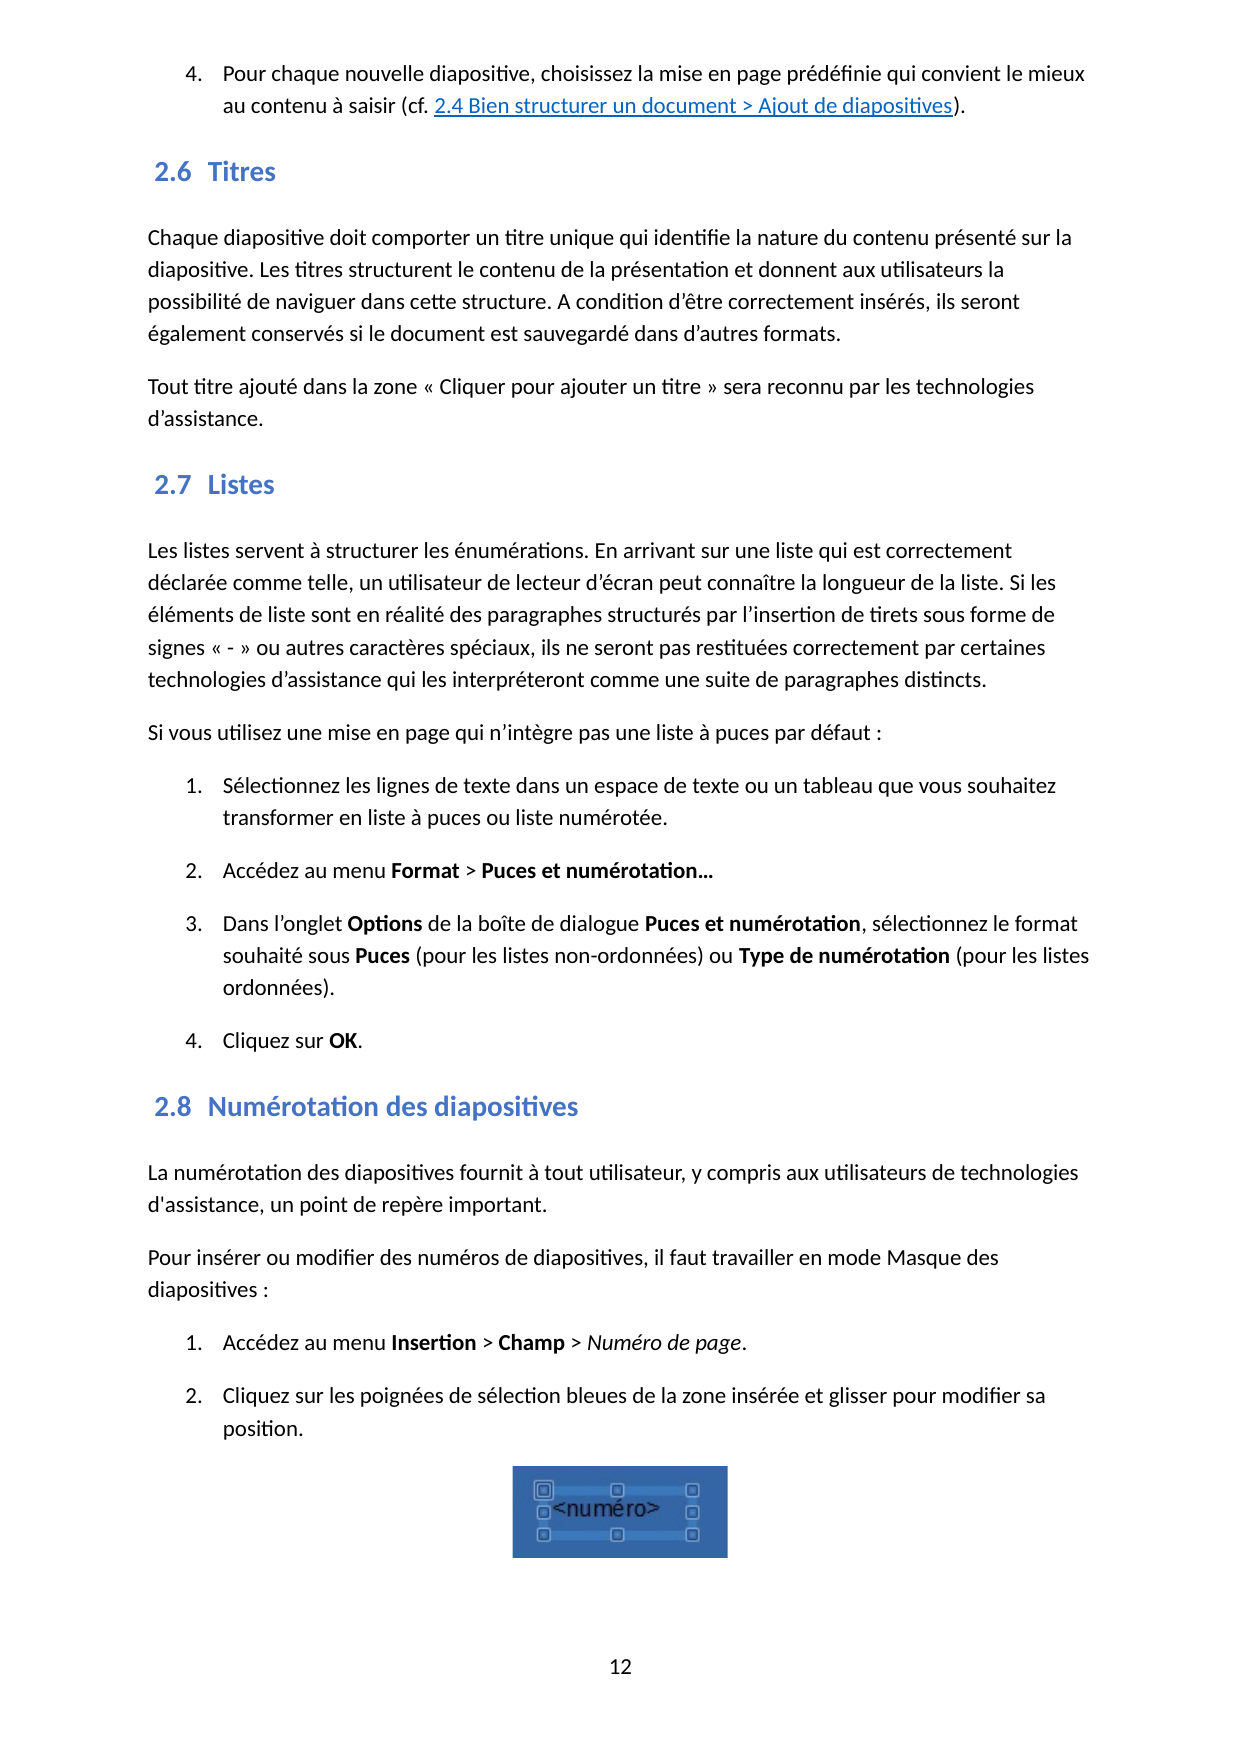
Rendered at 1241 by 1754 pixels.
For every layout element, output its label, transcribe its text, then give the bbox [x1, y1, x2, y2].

text La numérotation des diapositives fournit à tout utilisateur, y compris aux utilisateurs de technologies d'assistance, un point de repère important. [148, 1158, 1093, 1218]
text Les listes servent à structurer les énumérations. En arrivant sur une liste qui est correctement déclarée comme telle, un utilisateur de lecteur d’écran peut connaître la longueur de la liste. Si les éléments de liste sont en réalité des paragraphes structurés par l’insertion de tirets sous forme de signes « - » ou autres caractères spéciaux, ils ne seront pas restituées correctement par certaines technologies d’assistance qui les interpréteront comme une suite de paragraphes distincts. [148, 536, 1093, 693]
list Sélectionnez les lignes de texte dans un espace de texte ou un tableau que vous souhaitez transformer en liste à puces ou liste numérotée. [185, 771, 1093, 831]
list Cliquez sur OK. [185, 1027, 1093, 1054]
list Cliquez sur les poignées de sélection bleues de la zone insérée et glisser pour modifier sa position. [185, 1382, 1093, 1442]
text Si vous utilisez une mise en page qui n’intègre pas une liste à puces par défaut : [148, 718, 1093, 746]
subtitle Numérotation des diapositives [148, 1088, 1093, 1124]
list Pour chaque nouvelle diapositive, choisissez la mise en page prédéfinie qui convient le mieux au contenu à saisir (cf. 2.4 Bien structurer un document > Ajout de diapositives). [185, 59, 1093, 119]
text Tout titre ajouté dans la zone « Cliquer pour ajouter un titre » sera reconnu par les technologies d’assistance. [148, 372, 1093, 433]
text Chaque diapositive doit comporter un titre unique qui identifie la nature du contenu présenté sur la diapositive. Les titres structurent le contenu de la présentation et donnent aux utilisateurs la possibilité de naviguer dans cette structure. A condition d’être correctement insérés, ils seront également conservés si le document est sauvegardé dans d’autres formats. [148, 223, 1093, 347]
picture [512, 1466, 728, 1558]
list Accédez au menu Insertion > Champ > Numéro de page. [185, 1328, 1093, 1357]
subtitle Listes [148, 466, 1093, 502]
text Pour insérer ou modifier des numéros de diapositives, il faut travailler en mode Masque des diapositives : [148, 1243, 1093, 1303]
subtitle Titres [148, 153, 1093, 188]
list Accédez au menu Format > Puces et numérotation… [185, 856, 1093, 884]
list Dans l’onglet Options de la boîte de dialogue Puces et numérotation, sélectionnez le format souhaité sous Puces (pour les listes non-ordonnées) ou Type de numérotation (pour les listes ordonnées). [185, 909, 1093, 1002]
